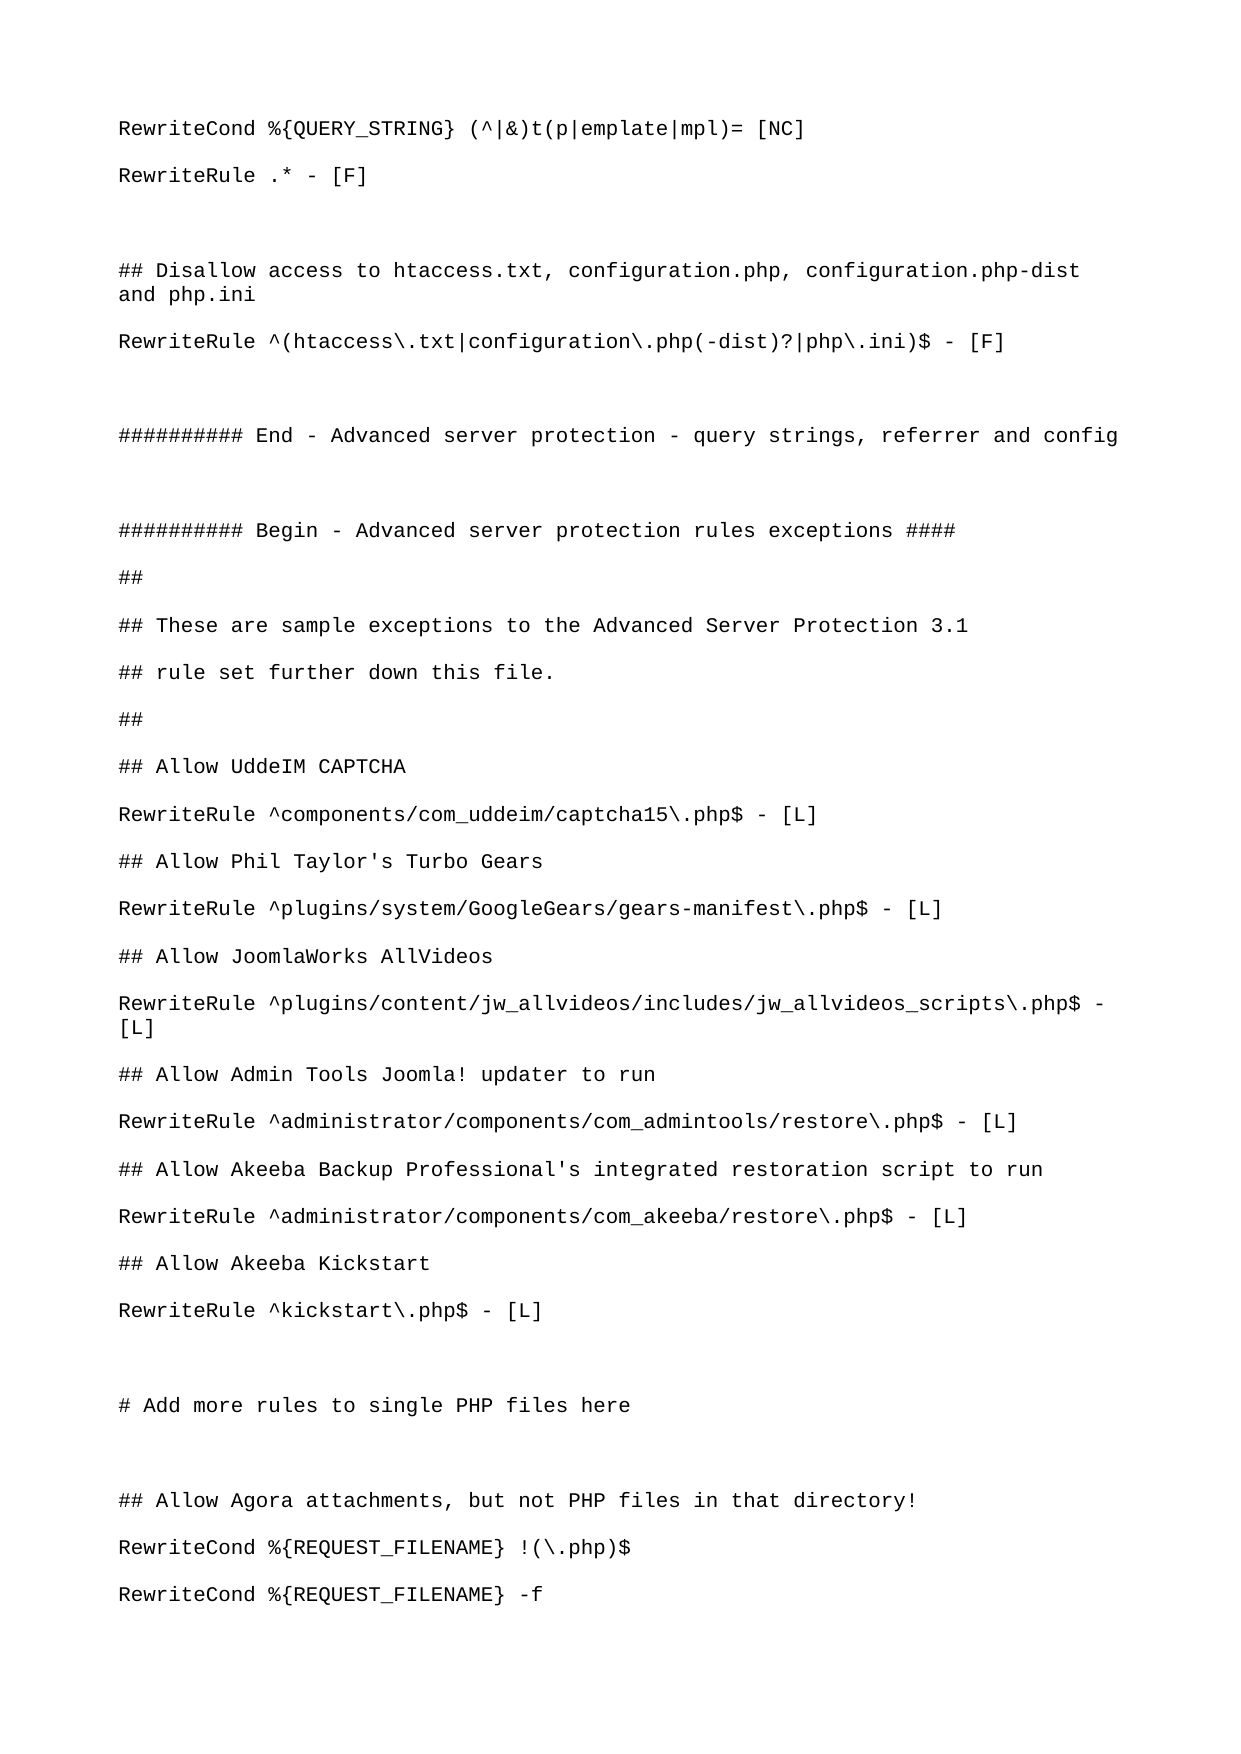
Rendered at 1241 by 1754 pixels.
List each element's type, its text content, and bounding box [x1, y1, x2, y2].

text ## Disallow access to htaccess.txt, configuration.php, configuration.php-dist and php.ini [118, 260, 1122, 307]
text ## These are sample exceptions to the Advanced Server Protection 3.1 [118, 615, 1122, 638]
text RewriteRule ^components/com_uddeim/captcha15\.php$ - [L] [118, 804, 1122, 827]
text ## rule set further down this file. [118, 662, 1122, 686]
text RewriteCond %{REQUEST_FILENAME} -f [118, 1584, 1122, 1608]
text ## Allow Admin Tools Joomla! updater to run [118, 1064, 1122, 1088]
text # Add more rules to single PHP files here [118, 1395, 1122, 1419]
text ########## End - Advanced server protection - query strings, referrer and config [118, 426, 1122, 449]
text RewriteRule .* - [F] [118, 165, 1122, 189]
text ## Allow UddeIM CAPTCHA [118, 757, 1122, 780]
text RewriteRule ^kickstart\.php$ - [L] [118, 1300, 1122, 1324]
text ## [118, 567, 1122, 591]
text RewriteCond %{QUERY_STRING} (^|&)t(p|emplate|mpl)= [NC] [118, 118, 1122, 142]
text ## Allow Phil Taylor's Turbo Gears [118, 851, 1122, 875]
text RewriteRule ^plugins/content/jw_allvideos/includes/jw_allvideos_scripts\.php$ - [L] [118, 993, 1122, 1040]
text ## Allow JoomlaWorks AllVideos [118, 946, 1122, 969]
text ## Allow Akeeba Backup Professional's integrated restoration script to run [118, 1158, 1122, 1182]
text RewriteRule ^plugins/system/GoogleGears/gears-manifest\.php$ - [L] [118, 898, 1122, 922]
text RewriteRule ^(htaccess\.txt|configuration\.php(-dist)?|php\.ini)$ - [F] [118, 331, 1122, 354]
text RewriteRule ^administrator/components/com_akeeba/restore\.php$ - [L] [118, 1206, 1122, 1229]
text RewriteRule ^administrator/components/com_admintools/restore\.php$ - [L] [118, 1111, 1122, 1135]
text ## Allow Akeeba Kickstart [118, 1253, 1122, 1277]
text ## [118, 709, 1122, 733]
text ########## Begin - Advanced server protection rules exceptions #### [118, 520, 1122, 544]
text ## Allow Agora attachments, but not PHP files in that directory! [118, 1489, 1122, 1513]
text RewriteCond %{REQUEST_FILENAME} !(\.php)$ [118, 1537, 1122, 1561]
